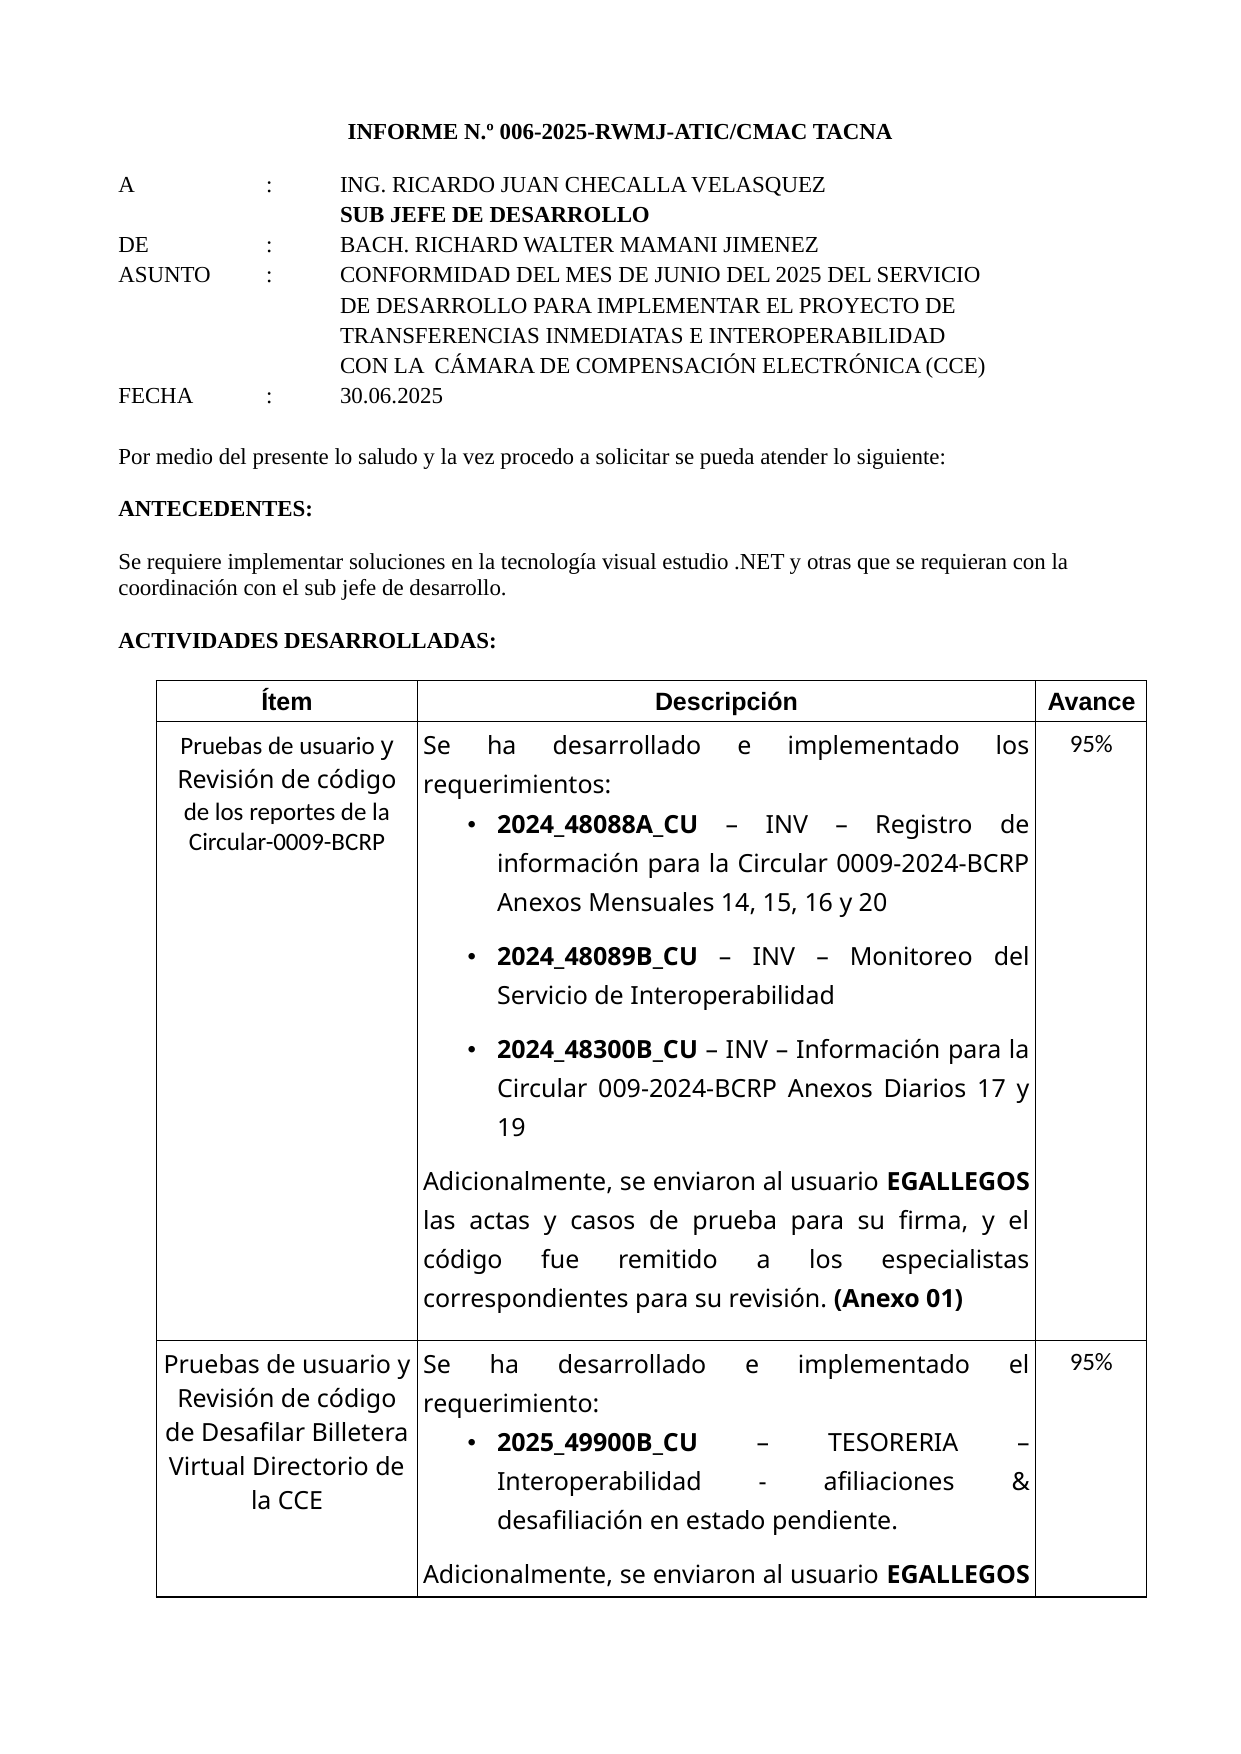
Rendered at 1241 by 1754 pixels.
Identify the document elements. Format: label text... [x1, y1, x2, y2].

text SUB JEFE DE DESARROLLO [118, 201, 1122, 227]
text DE : BACH. RICHARD WALTER MAMANI JIMENEZ [118, 231, 1122, 258]
table_cell Pruebas de usuario y Revisión de código de los reportes de la Circular-0009-BCRP [157, 722, 417, 1339]
text DE DESARROLLO PARA IMPLEMENTAR EL PROYECTO DE TRANSFERENCIAS INMEDIATAS E INTEROPERABILIDAD CON LA CÁMARA DE COMPENSACIÓN ELECTRÓNICA (CCE) [118, 292, 1122, 378]
text ANTECEDENTES: [118, 495, 1122, 522]
table_cell 95% [1036, 1341, 1146, 1596]
table_header Ítem [157, 681, 417, 721]
table_cell 95% [1036, 722, 1146, 1339]
text ACTIVIDADES DESARROLLADAS: [118, 627, 1122, 653]
text Por medio del presente lo saludo y la vez procedo a solicitar se pueda atender lo siguiente: [118, 443, 1122, 469]
table_cell Se ha desarrollado e implementado los requerimientos: 2024_48088A_CU – INV – Registro de información para la Circular 0009-2024-BCRP Anexos Mensuales 14, 15, 16 y 20 2024_48089B_CU – INV – Monitoreo del Servicio de Interoperabilidad 2024_48300B_CU – INV – Información para la Circular 009-2024-BCRP Anexos Diarios 17 y 19 Adicionalmente, se enviaron al usuario EGALLEGOS las actas y casos de prueba para su firma, y el código fue remitido a los especialistas correspondientes para su revisión. (Anexo 01) [418, 722, 1035, 1339]
text A : ING. RICARDO JUAN CHECALLA VELASQUEZ [118, 171, 1122, 197]
table_cell Pruebas de usuario y Revisión de código de Desafilar Billetera Virtual Directorio de la CCE [157, 1341, 417, 1596]
table_cell Se ha desarrollado e implementado el requerimiento: 2025_49900B_CU – TESORERIA – Interoperabilidad - afiliaciones & desafiliación en estado pendiente. Adicionalmente, se enviaron al usuario EGALLEGOS [418, 1341, 1035, 1596]
table_header Avance [1036, 681, 1146, 721]
text ASUNTO : CONFORMIDAD DEL MES DE JUNIO DEL 2025 DEL SERVICIO [118, 261, 1122, 288]
text Se requiere implementar soluciones en la tecnología visual estudio .NET y otras que se requieran con la coordinación con el sub jefe de desarrollo. [118, 548, 1122, 601]
text INFORME N.º 006-2025-RWMJ-ATIC/CMAC TACNA [118, 118, 1122, 144]
table_header Descripción [418, 681, 1035, 721]
text FECHA : 30.06.2025 [118, 382, 1122, 409]
